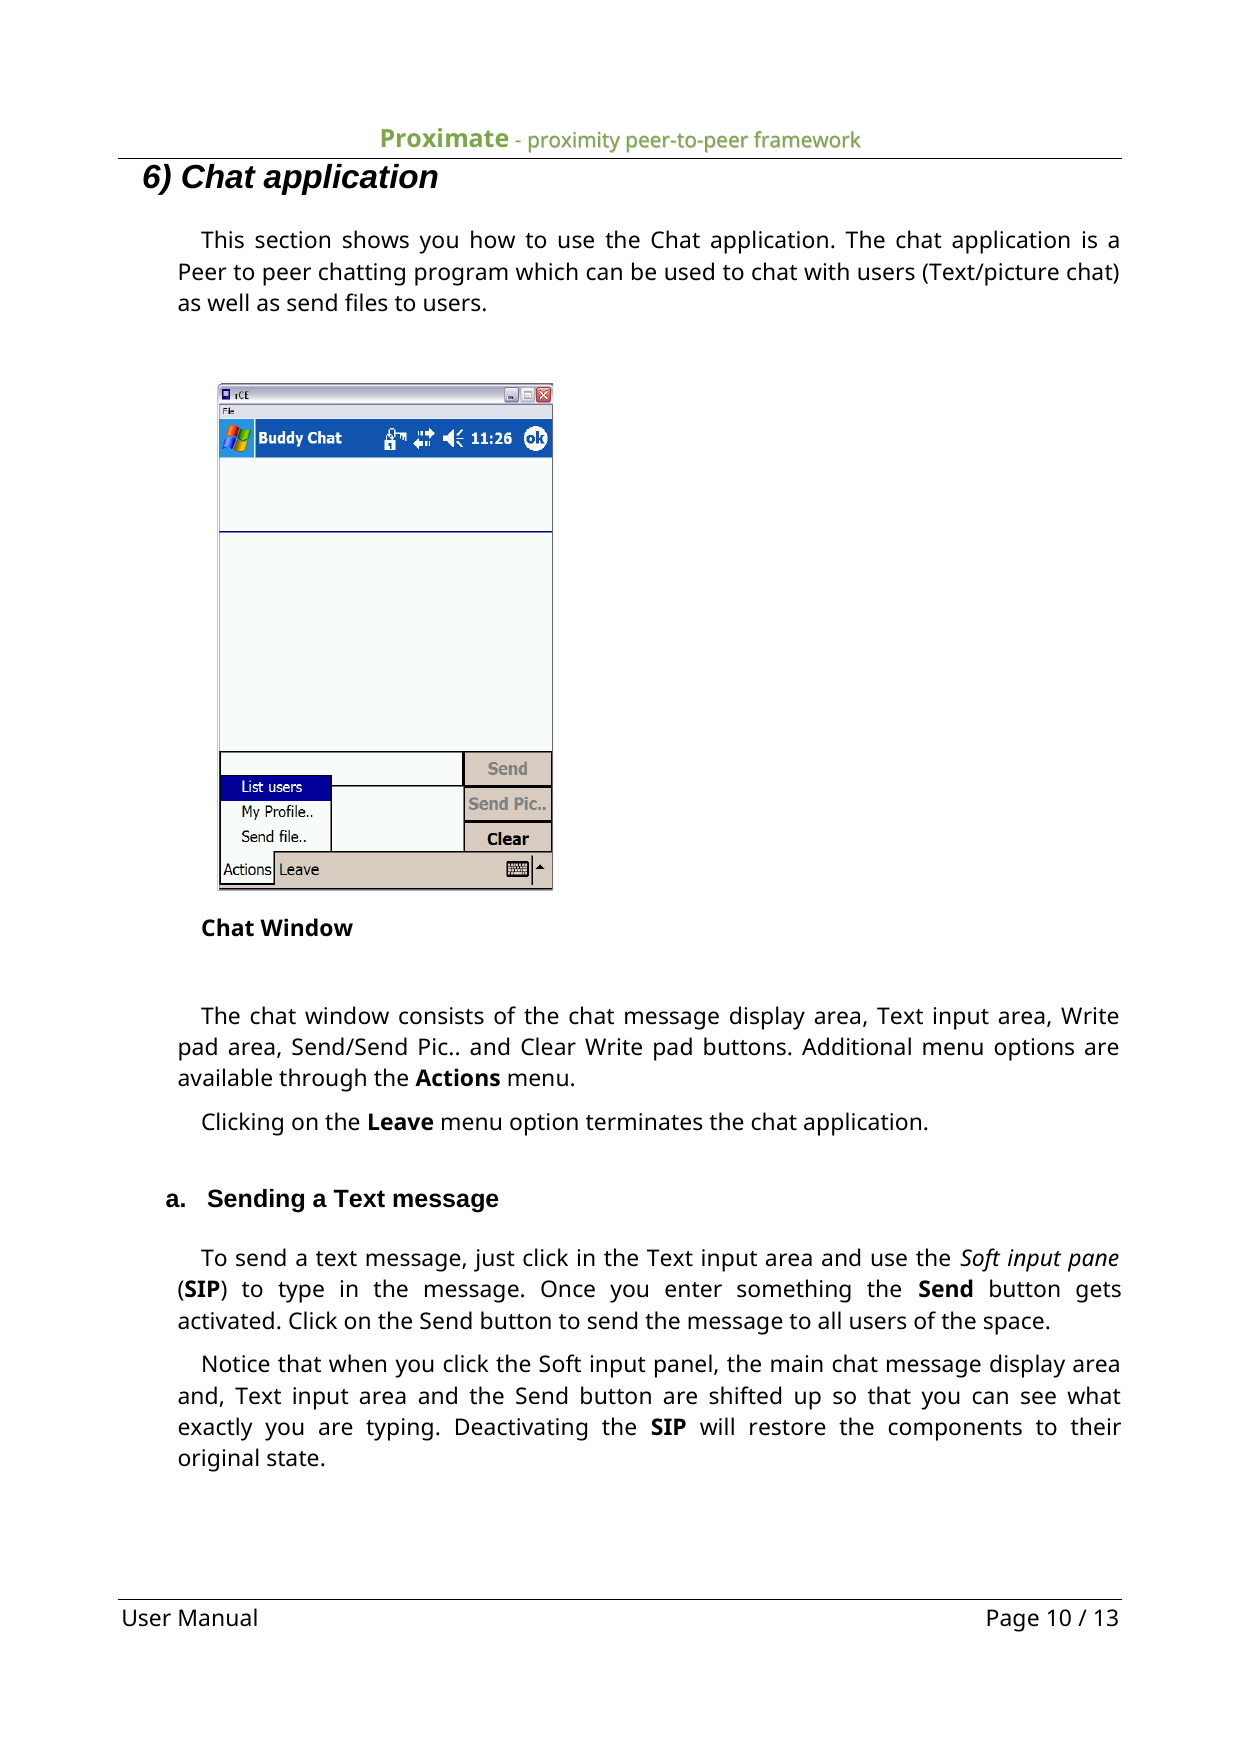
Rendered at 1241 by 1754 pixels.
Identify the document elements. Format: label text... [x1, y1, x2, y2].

text To send a text message, just click in the Text input area and use the Soft input pane (SIP) to type in the message. Once you enter something the Send button gets activated. Click on the Send button to send the message to all users of the space. [177, 1242, 1122, 1336]
text Chat Window [177, 912, 1122, 943]
text This section shows you how to use the Chat application. The chat application is a Peer to peer chatting program which can be used to chat with users (Text/picture chat) as well as send files to users. [177, 224, 1122, 318]
picture [217, 383, 554, 891]
subtitle Sending a Text message [165, 1184, 1122, 1213]
subtitle Chat application [142, 159, 1122, 195]
text Clicking on the Leave menu option terminates the chat application. [177, 1106, 1122, 1137]
text The chat window consists of the chat message display area, Text input area, Write pad area, Send/Send Pic.. and Clear Write pad buttons. Additional menu options are available through the Actions menu. [177, 1000, 1122, 1093]
text Notice that when you click the Soft input panel, the main chat message display area and, Text input area and the Send button are shifted up so that you can see what exactly you are typing. Deactivating the SIP will restore the components to their original state. [177, 1348, 1122, 1473]
